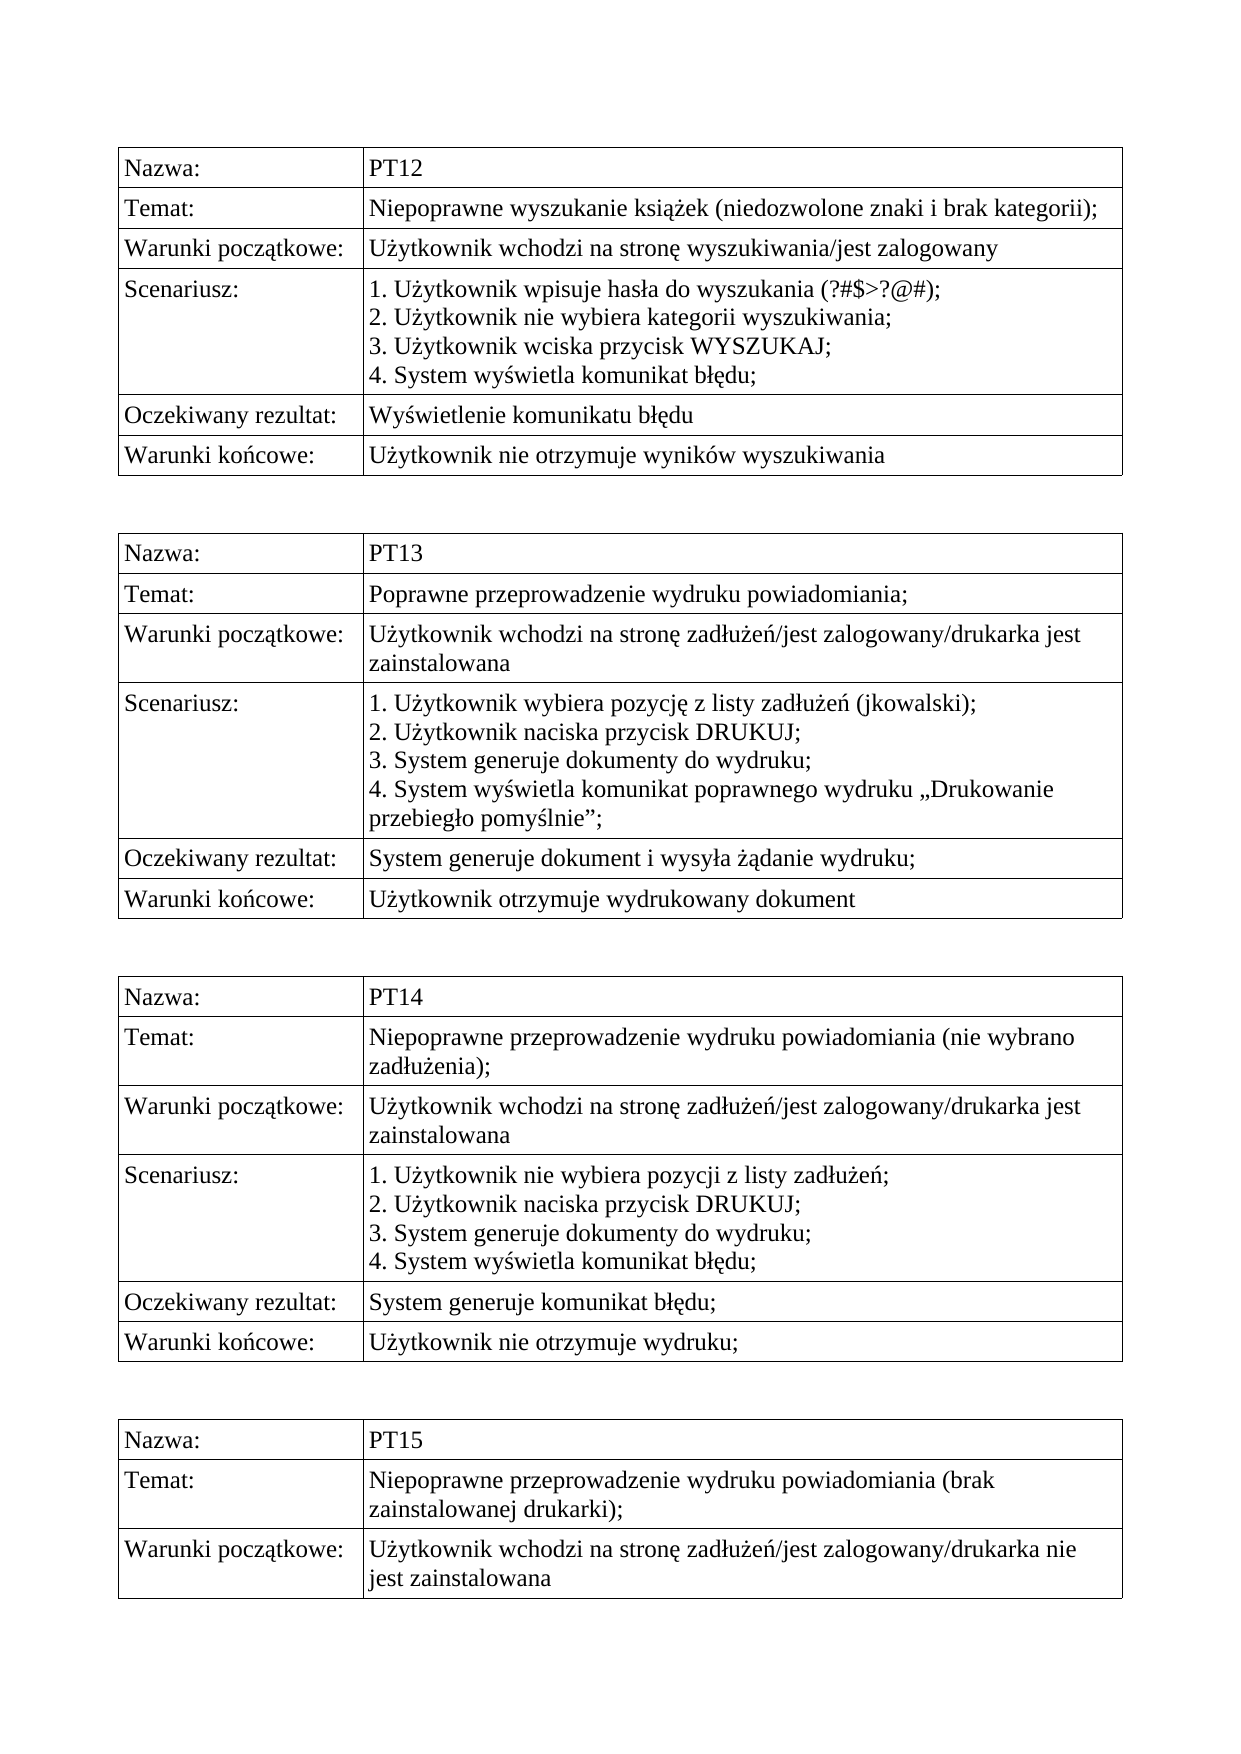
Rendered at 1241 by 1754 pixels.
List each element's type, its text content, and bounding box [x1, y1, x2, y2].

table_cell Temat: [119, 188, 363, 228]
table_header PT15 [364, 1420, 1122, 1459]
table_cell System generuje dokument i wysyła żądanie wydruku; [364, 839, 1122, 878]
table_cell Oczekiwany rezultat: [119, 395, 363, 435]
table_cell Użytkownik nie otrzymuje wyników wyszukiwania [364, 436, 1122, 475]
table_cell Użytkownik otrzymuje wydrukowany dokument [364, 879, 1122, 918]
table_cell Warunki początkowe: [119, 229, 363, 268]
table_cell Niepoprawne wyszukanie książek (niedozwolone znaki i brak kategorii); [364, 188, 1122, 228]
table_cell System generuje komunikat błędu; [364, 1282, 1122, 1321]
table_cell Scenariusz: [119, 269, 363, 394]
table_cell Temat: [119, 1460, 363, 1528]
table_header Nazwa: [119, 1420, 363, 1459]
table_header Nazwa: [119, 977, 363, 1016]
table_cell Scenariusz: [119, 1155, 363, 1281]
table_header Nazwa: [119, 148, 363, 187]
table_cell Użytkownik nie otrzymuje wydruku; [364, 1322, 1122, 1361]
table_cell Niepoprawne przeprowadzenie wydruku powiadomiania (nie wybrano zadłużenia); [364, 1017, 1122, 1085]
table_cell Temat: [119, 1017, 363, 1085]
table_cell Poprawne przeprowadzenie wydruku powiadomiania; [364, 574, 1122, 613]
table_header PT13 [364, 534, 1122, 573]
table_header PT12 [364, 148, 1122, 187]
table_cell 1. Użytkownik wybiera pozycję z listy zadłużeń (jkowalski); 2. Użytkownik naciska przycisk DRUKUJ; 3. System generuje dokumenty do wydruku; 4. System wyświetla komunikat poprawnego wydruku „Drukowanie przebiegło pomyślnie”; [364, 683, 1122, 838]
table_cell Warunki końcowe: [119, 879, 363, 918]
table_cell 1. Użytkownik nie wybiera pozycji z listy zadłużeń; 2. Użytkownik naciska przycisk DRUKUJ; 3. System generuje dokumenty do wydruku; 4. System wyświetla komunikat błędu; [364, 1155, 1122, 1281]
table_cell Scenariusz: [119, 683, 363, 838]
table_cell Niepoprawne przeprowadzenie wydruku powiadomiania (brak zainstalowanej drukarki); [364, 1460, 1122, 1528]
table_cell Warunki końcowe: [119, 436, 363, 475]
table_cell Temat: [119, 574, 363, 613]
table_cell Użytkownik wchodzi na stronę zadłużeń/jest zalogowany/drukarka nie jest zainstalowana [364, 1529, 1122, 1598]
table_cell Oczekiwany rezultat: [119, 1282, 363, 1321]
table_cell Warunki początkowe: [119, 614, 363, 682]
table_cell Wyświetlenie komunikatu błędu [364, 395, 1122, 435]
table_cell Warunki końcowe: [119, 1322, 363, 1361]
table_cell Warunki początkowe: [119, 1529, 363, 1598]
table_cell Użytkownik wchodzi na stronę wyszukiwania/jest zalogowany [364, 229, 1122, 268]
table_cell Użytkownik wchodzi na stronę zadłużeń/jest zalogowany/drukarka jest zainstalowana [364, 614, 1122, 682]
table_cell Użytkownik wchodzi na stronę zadłużeń/jest zalogowany/drukarka jest zainstalowana [364, 1086, 1122, 1154]
table_header PT14 [364, 977, 1122, 1016]
table_cell 1. Użytkownik wpisuje hasła do wyszukania (?#$>?@#); 2. Użytkownik nie wybiera kategorii wyszukiwania; 3. Użytkownik wciska przycisk WYSZUKAJ; 4. System wyświetla komunikat błędu; [364, 269, 1122, 394]
table_cell Oczekiwany rezultat: [119, 839, 363, 878]
table_header Nazwa: [119, 534, 363, 573]
table_cell Warunki początkowe: [119, 1086, 363, 1154]
